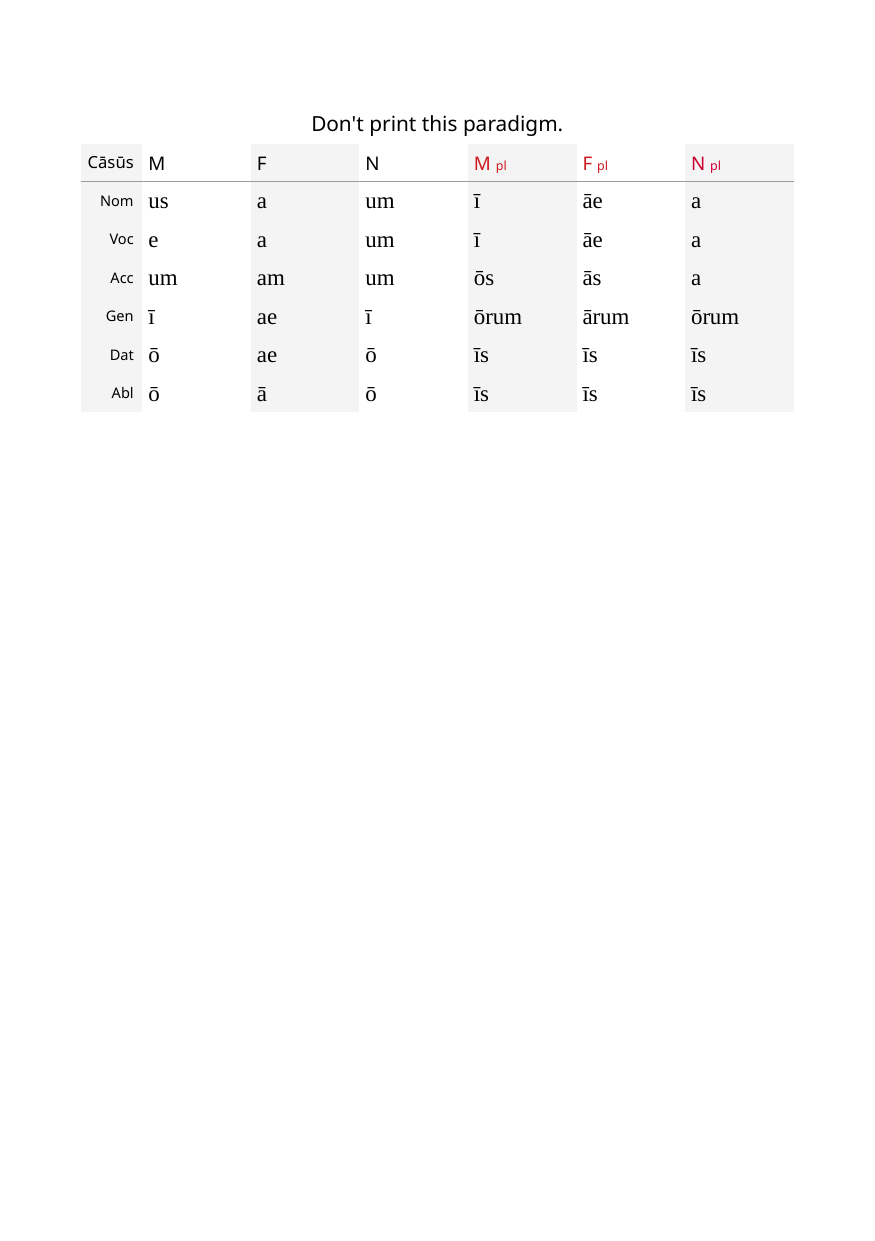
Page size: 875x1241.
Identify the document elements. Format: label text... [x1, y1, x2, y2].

table_cell ārum [577, 297, 685, 335]
table_cell um [360, 182, 468, 220]
table_cell Abl [81, 374, 142, 412]
table_cell a [251, 220, 359, 258]
table_cell Acc [81, 258, 142, 297]
table_cell a [685, 220, 794, 258]
table_cell um [143, 258, 251, 297]
table_cell ī [143, 297, 251, 335]
table_header M [143, 144, 251, 181]
table_cell um [360, 220, 468, 258]
table_cell Nom [81, 182, 142, 220]
table_cell ā [251, 374, 359, 412]
table_cell ī [360, 297, 468, 335]
table_header F [251, 144, 359, 181]
table_cell ae [251, 297, 359, 335]
table_cell ōs [468, 258, 577, 297]
table_cell Gen [81, 297, 142, 335]
table_cell ō [143, 374, 251, 412]
table_cell īs [468, 335, 577, 374]
table_cell us [143, 182, 251, 220]
table_cell īs [685, 335, 794, 374]
table_cell um [360, 258, 468, 297]
table_header M pl [468, 144, 577, 181]
table_cell e [143, 220, 251, 258]
table_cell Dat [81, 335, 142, 374]
table_cell ō [143, 335, 251, 374]
table_cell āe [577, 220, 685, 258]
table_cell ī [468, 182, 577, 220]
table_header Cāsūs [81, 144, 142, 181]
text Don't print this paradigm. [81, 109, 793, 138]
table_cell ōrum [685, 297, 794, 335]
table_cell a [685, 182, 794, 220]
table_cell āe [577, 182, 685, 220]
table_cell īs [577, 335, 685, 374]
table_header N pl [685, 144, 794, 181]
table_cell ās [577, 258, 685, 297]
table_cell am [251, 258, 359, 297]
table_cell Voc [81, 220, 142, 258]
table_cell a [685, 258, 794, 297]
table_cell īs [685, 374, 794, 412]
table_header N [360, 144, 468, 181]
table_cell a [251, 182, 359, 220]
table_cell īs [468, 374, 577, 412]
table_cell ōrum [468, 297, 577, 335]
table_cell ae [251, 335, 359, 374]
table_cell īs [577, 374, 685, 412]
table_cell ō [360, 335, 468, 374]
table_header F pl [577, 144, 685, 181]
table_cell ō [360, 374, 468, 412]
table_cell ī [468, 220, 577, 258]
